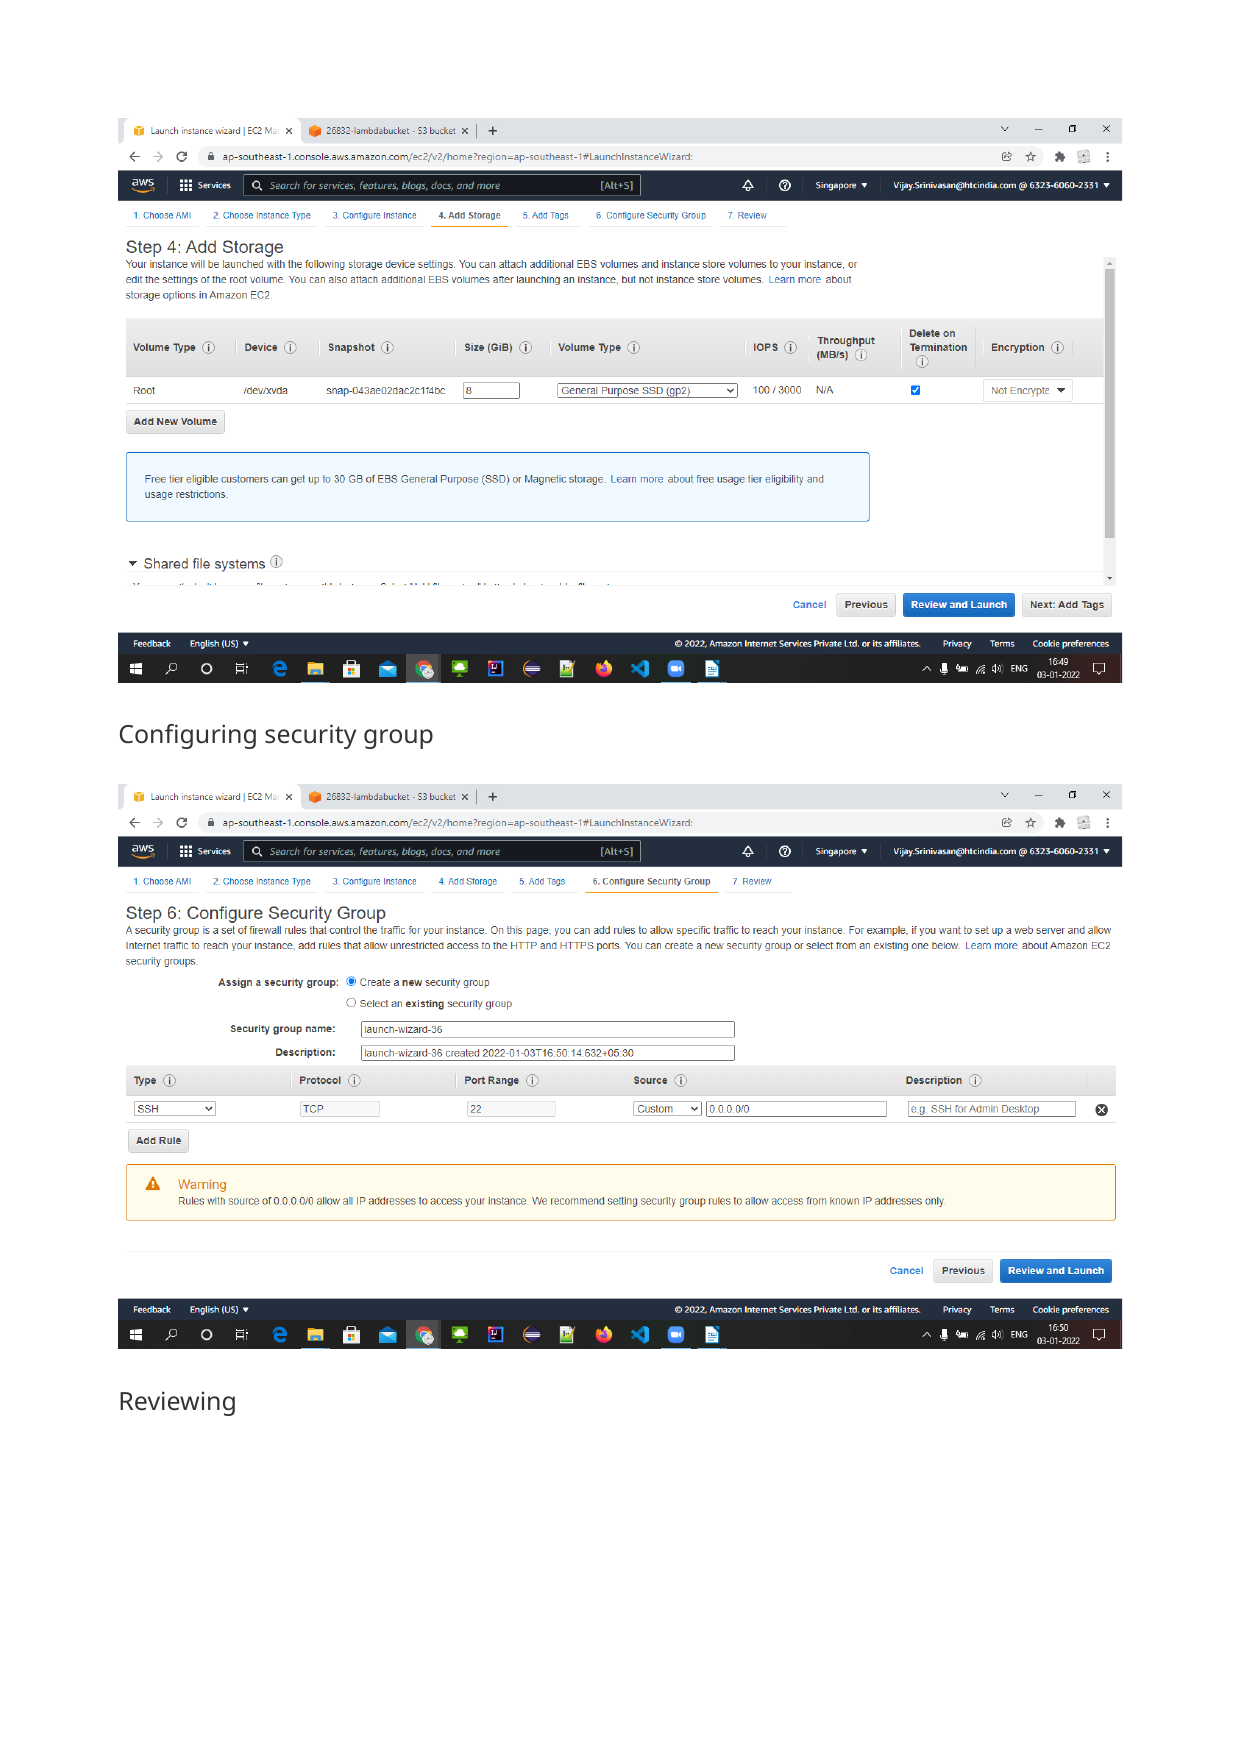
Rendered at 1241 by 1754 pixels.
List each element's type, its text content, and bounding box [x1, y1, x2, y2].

picture [118, 784, 1123, 1349]
picture [118, 118, 1123, 683]
text Configuring security group [118, 717, 1122, 751]
text Reviewing [118, 1383, 1122, 1417]
